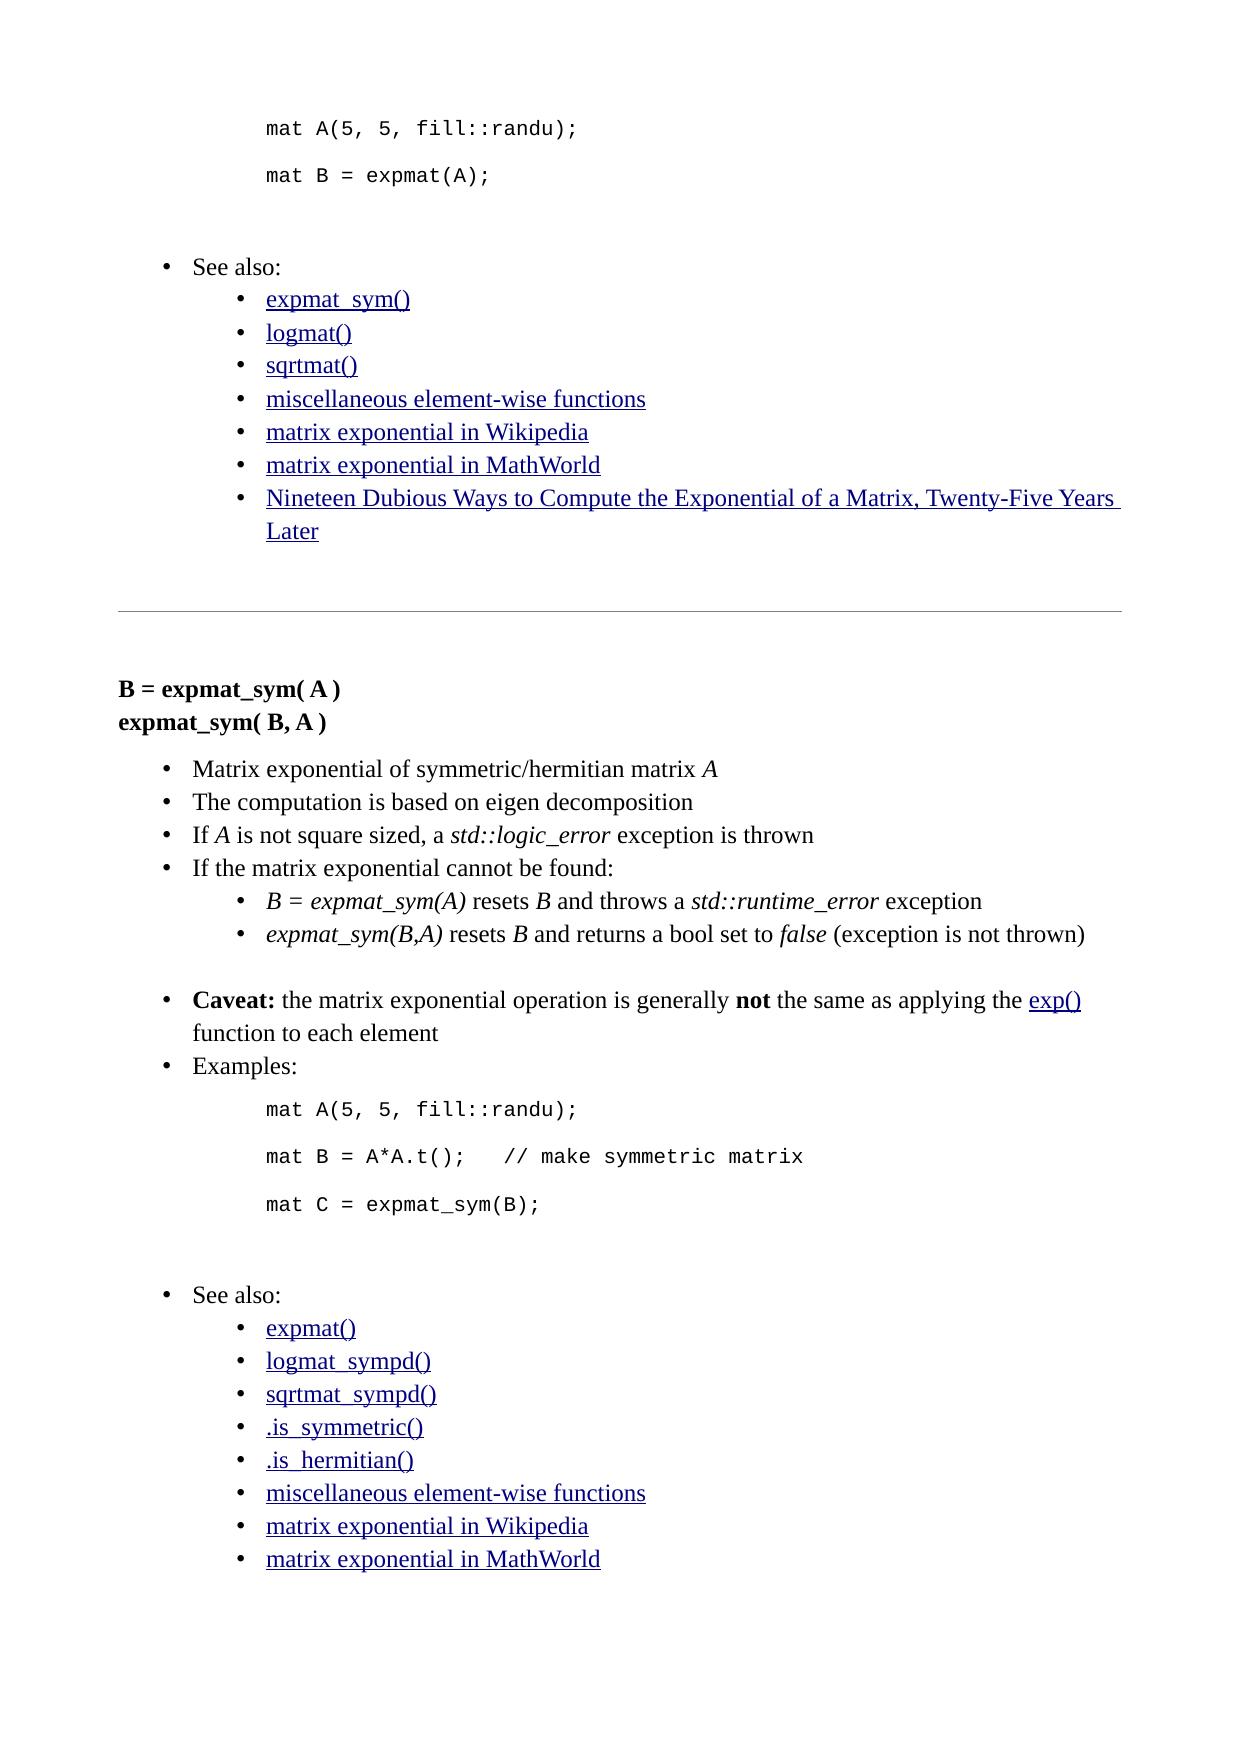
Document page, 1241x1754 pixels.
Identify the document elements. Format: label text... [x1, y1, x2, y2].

list logmat_sympd() [236, 1346, 1122, 1374]
list Nineteen Dubious Ways to Compute the Exponential of a Matrix, Twenty-Five Years Later [236, 483, 1122, 544]
list See also: [162, 252, 1122, 280]
list Caveat: the matrix exponential operation is generally not the same as applying the exp() function to each element [162, 985, 1122, 1047]
list .is_hermitian() [236, 1445, 1122, 1474]
list miscellaneous element-wise functions [236, 384, 1122, 412]
list matrix exponential in Wikipedia [236, 417, 1122, 445]
text B = expmat_sym( A ) expmat_sym( B, A ) [118, 674, 1122, 735]
list expmat_sym(B,A) resets B and returns a bool set to false (exception is not thrown) [236, 919, 1122, 948]
list The computation is based on eigen decomposition [162, 787, 1122, 816]
list mat B = expmat(A); [236, 165, 1122, 189]
list sqrtmat() [236, 351, 1122, 379]
list mat A(5, 5, fill::randu); [236, 1099, 1122, 1123]
list If the matrix exponential cannot be found: [162, 853, 1122, 882]
list matrix exponential in MathWorld [236, 1544, 1122, 1573]
list .is_symmetric() [236, 1412, 1122, 1441]
list expmat() [236, 1313, 1122, 1342]
list miscellaneous element-wise functions [236, 1478, 1122, 1507]
list mat A(5, 5, fill::randu); [236, 118, 1122, 142]
list Matrix exponential of symmetric/hermitian matrix A [162, 754, 1122, 783]
list matrix exponential in Wikipedia [236, 1511, 1122, 1540]
list Examples: [162, 1051, 1122, 1080]
list mat B = A*A.t(); // make symmetric matrix [236, 1146, 1122, 1170]
list logmat() [236, 318, 1122, 346]
list mat C = expmat_sym(B); [236, 1194, 1122, 1217]
list See also: [162, 1280, 1122, 1308]
list sqrtmat_sympd() [236, 1379, 1122, 1408]
list matrix exponential in MathWorld [236, 450, 1122, 478]
list expmat_sym() [236, 284, 1122, 313]
list If A is not square sized, a std::logic_error exception is thrown [162, 820, 1122, 849]
list B = expmat_sym(A) resets B and throws a std::runtime_error exception [236, 886, 1122, 915]
